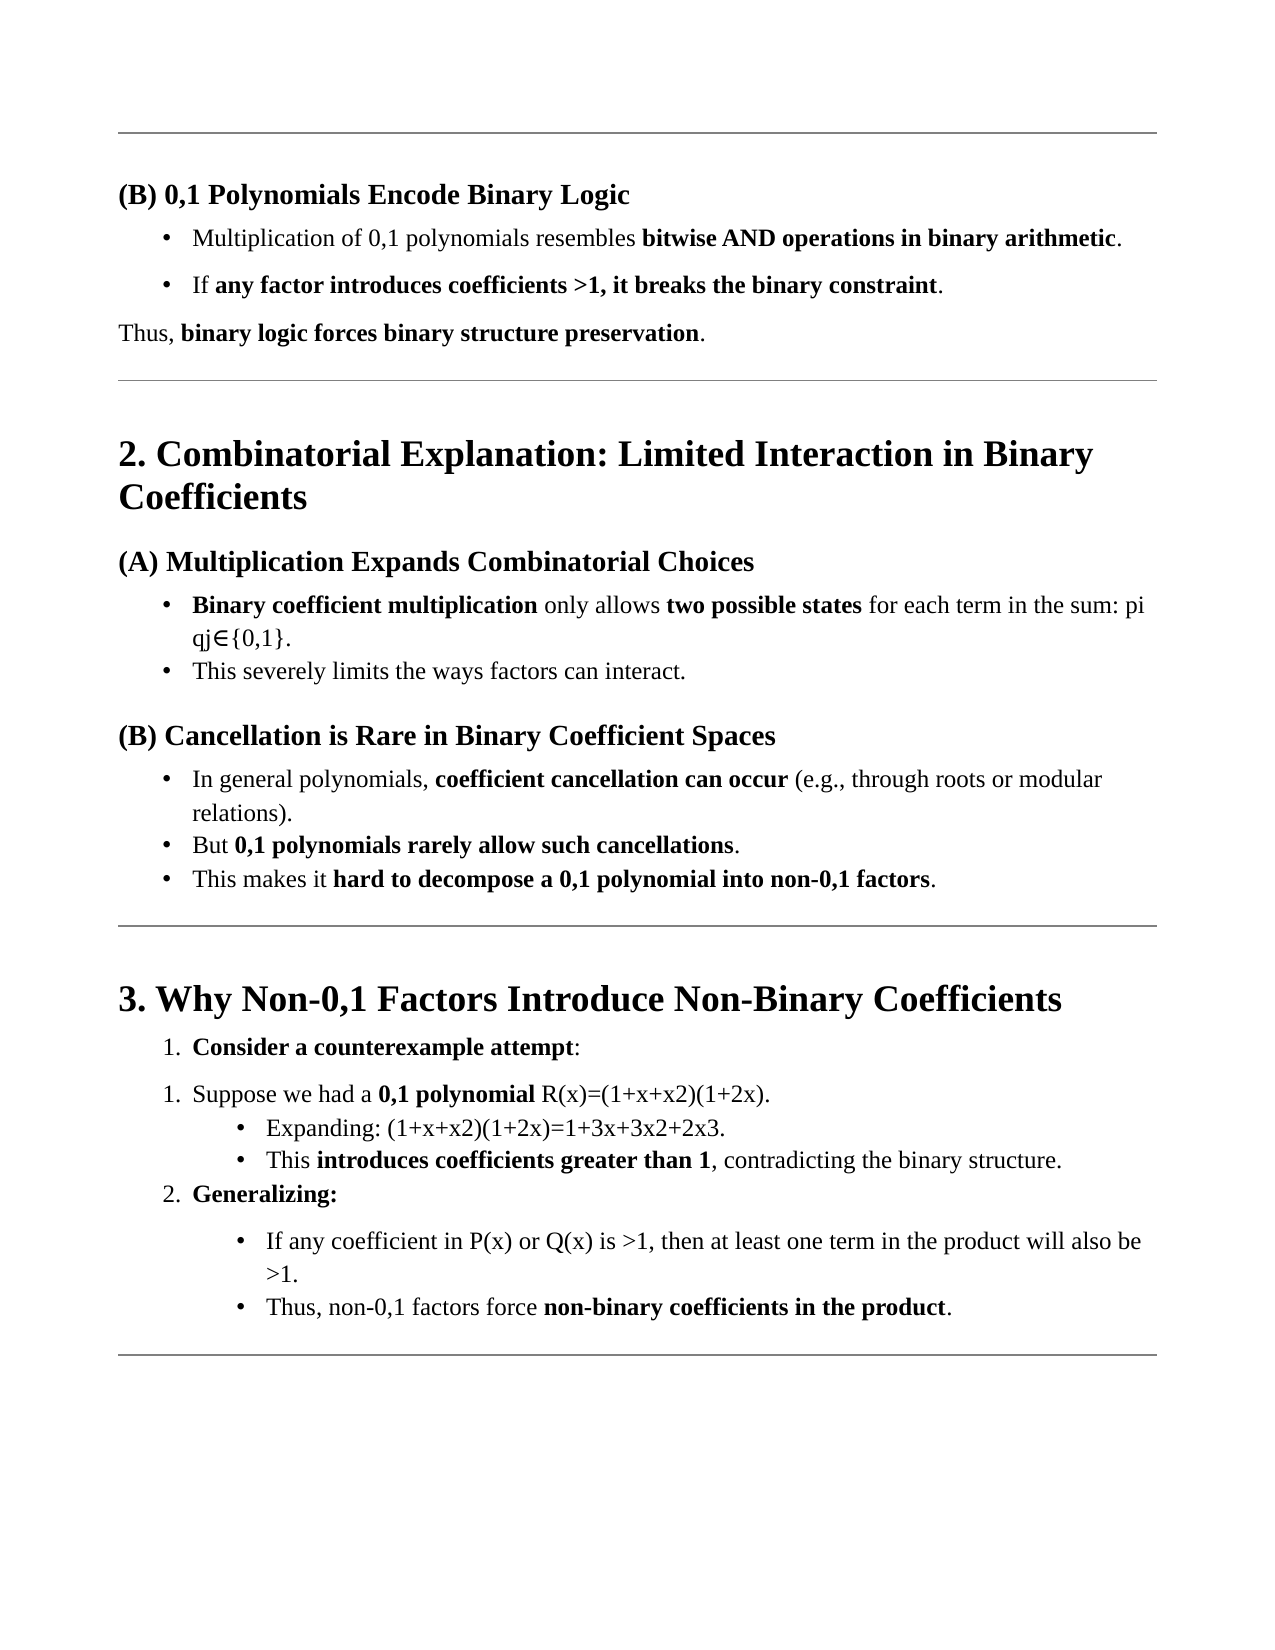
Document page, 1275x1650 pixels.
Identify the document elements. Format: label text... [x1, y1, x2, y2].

list But 0,1 polynomials rarely allow such cancellations. [162, 831, 1157, 859]
list Multiplication of 0,1 polynomials resembles bitwise AND operations in binary arithmetic. [162, 223, 1157, 252]
subtitle 2. Combinatorial Explanation: Limited Interaction in Binary Coefficients [118, 431, 1157, 517]
subtitle (B) 0,1 Polynomials Encode Binary Logic [118, 177, 1157, 211]
list This introduces coefficients greater than 1, contradicting the binary structure. [236, 1146, 1157, 1174]
list This severely limits the ways factors can interact. [162, 656, 1157, 685]
list Thus, non-0,1 factors force non-binary coefficients in the product. [236, 1292, 1157, 1321]
list Expanding: (1+x+x2)(1+2x)=1+3x+3x2+2x3. [236, 1113, 1157, 1141]
list Binary coefficient multiplication only allows two possible states for each term in the sum: pi​qj​∈{0,1}. [162, 590, 1157, 652]
list If any coefficient in P(x) or Q(x) is >1, then at least one term in the product will also be >1. [236, 1226, 1157, 1288]
subtitle (B) Cancellation is Rare in Binary Coefficient Spaces [118, 718, 1157, 752]
list If any factor introduces coefficients >1, it breaks the binary constraint. [162, 271, 1157, 299]
list Consider a counterexample attempt: [162, 1032, 1157, 1061]
list This makes it hard to decompose a 0,1 polynomial into non-0,1 factors. [162, 864, 1157, 892]
subtitle 3. Why Non-0,1 Factors Introduce Non-Binary Coefficients [118, 976, 1157, 1019]
list Suppose we had a 0,1 polynomial R(x)=(1+x+x2)(1+2x). [162, 1079, 1157, 1108]
list Generalizing: [162, 1179, 1157, 1207]
list In general polynomials, coefficient cancellation can occur (e.g., through roots or modular relations). [162, 764, 1157, 826]
subtitle (A) Multiplication Expands Combinatorial Choices [118, 544, 1157, 578]
text Thus, binary logic forces binary structure preservation. [118, 318, 1157, 347]
